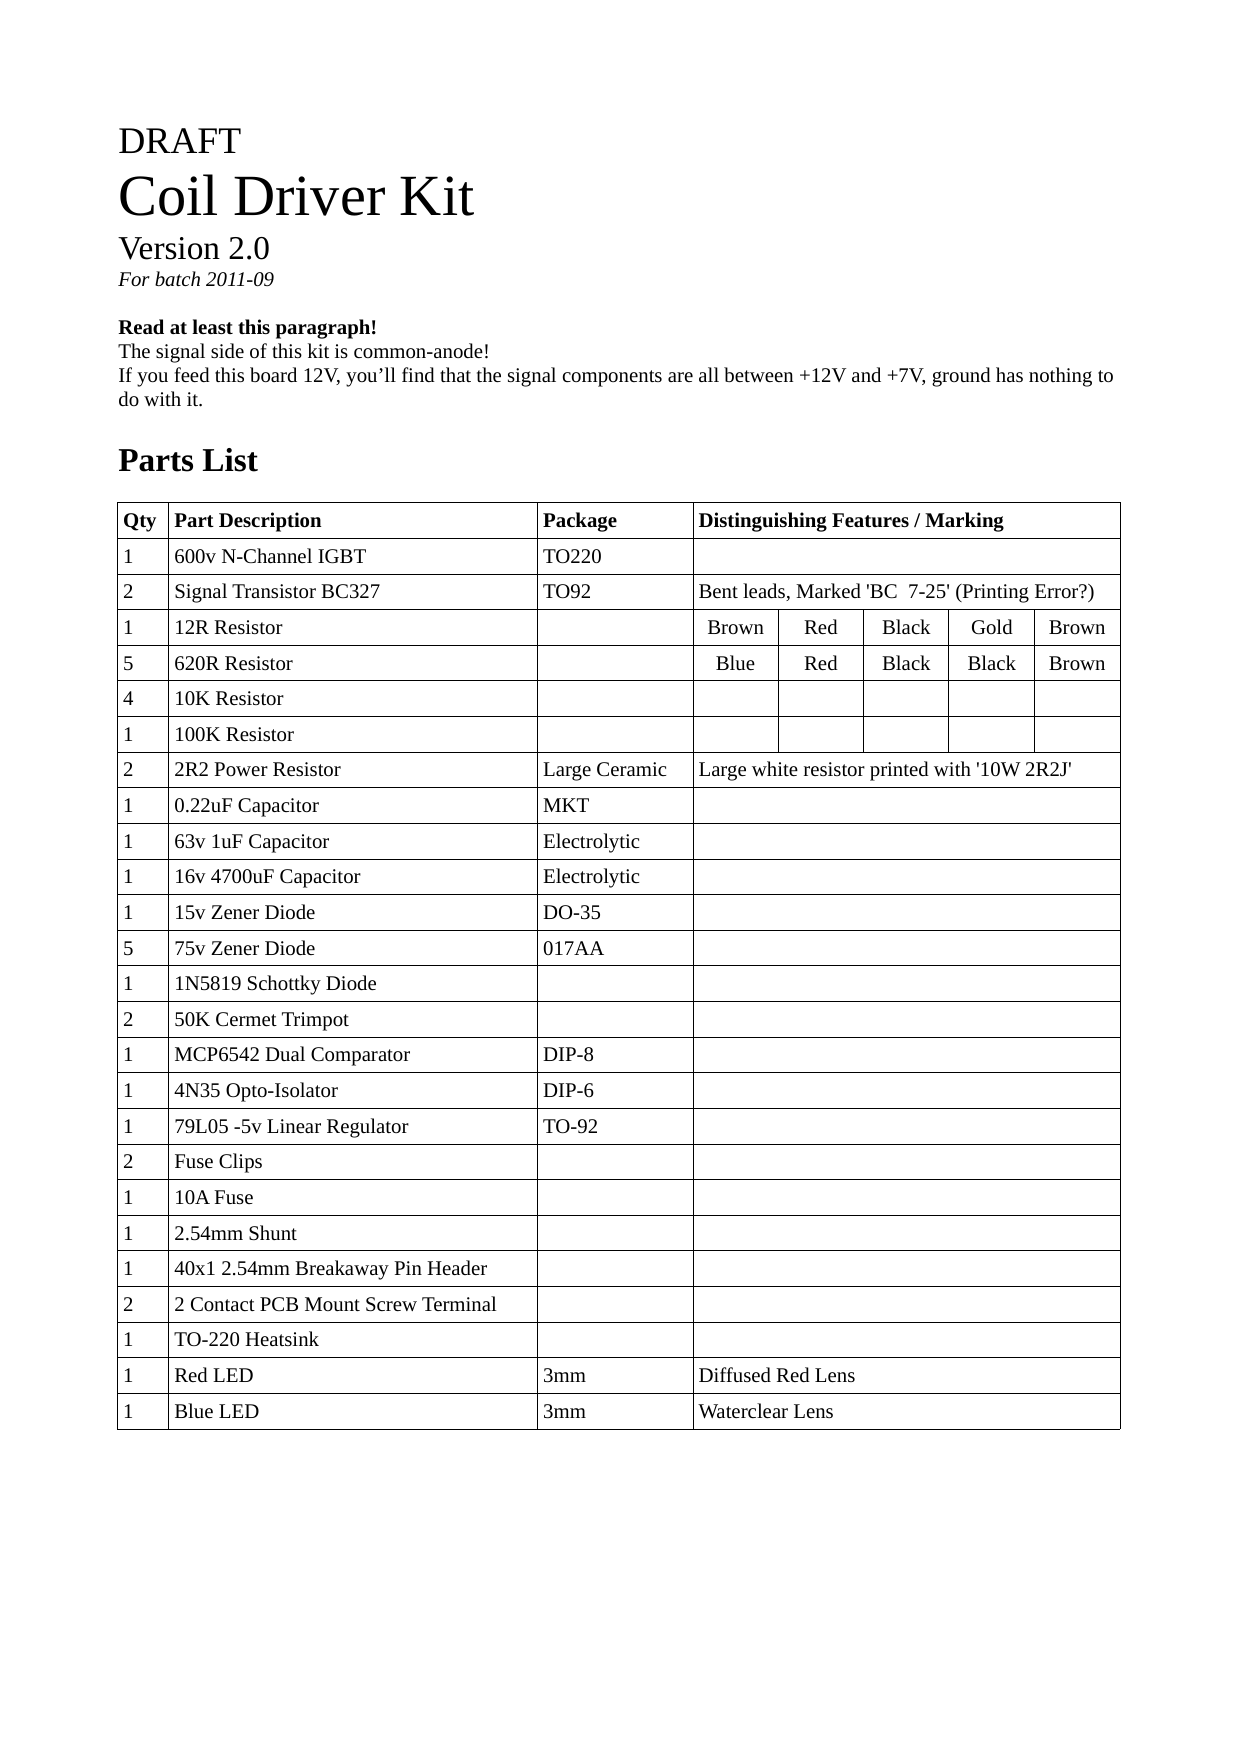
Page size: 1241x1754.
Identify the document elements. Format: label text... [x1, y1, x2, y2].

table_cell Red [779, 610, 863, 645]
table_cell [694, 1145, 1120, 1179]
table_cell Black [864, 646, 948, 680]
table_cell 10A Fuse [169, 1180, 537, 1215]
table_cell Waterclear Lens [694, 1394, 1120, 1428]
table_cell [694, 1216, 1120, 1250]
table_cell [538, 1145, 693, 1179]
table_cell Electrolytic [538, 824, 693, 858]
table_cell Red [779, 646, 863, 680]
text Read at least this paragraph! [118, 315, 1122, 339]
table_cell [694, 1251, 1120, 1286]
table_cell 1 [118, 539, 168, 573]
table_cell 5 [118, 646, 168, 680]
text For batch 2011-09 [118, 267, 1122, 291]
table_cell [538, 1251, 693, 1286]
table_cell 50K Cermet Trimpot [169, 1002, 537, 1037]
table_cell 79L05 -5v Linear Regulator [169, 1109, 537, 1143]
table_cell [864, 717, 948, 752]
table_cell Large Ceramic [538, 753, 693, 787]
table_cell 1 [118, 1216, 168, 1250]
table_cell Blue [694, 646, 778, 680]
table_cell [538, 610, 693, 645]
table_cell DIP-6 [538, 1073, 693, 1108]
table_cell 1 [118, 1394, 168, 1428]
table_cell [694, 1323, 1120, 1357]
table_cell [694, 824, 1120, 858]
table_cell Large white resistor printed with '10W 2R2J' [694, 753, 1120, 787]
table_cell Brown [1035, 610, 1120, 645]
table_cell 1 [118, 860, 168, 894]
table_cell 2 [118, 1145, 168, 1179]
table_cell [779, 681, 863, 716]
table_cell 63v 1uF Capacitor [169, 824, 537, 858]
table_cell 1 [118, 1358, 168, 1393]
table_cell [694, 1180, 1120, 1215]
table_cell [694, 1109, 1120, 1143]
table_cell Gold [949, 610, 1034, 645]
table_cell [538, 1180, 693, 1215]
table_cell [538, 717, 693, 752]
table_header Part Description [169, 503, 537, 538]
table_cell 75v Zener Diode [169, 931, 537, 965]
table_cell TO-220 Heatsink [169, 1323, 537, 1357]
table_cell 0.22uF Capacitor [169, 788, 537, 823]
table_cell [694, 966, 1120, 1001]
table_cell Fuse Clips [169, 1145, 537, 1179]
table_cell [694, 681, 778, 716]
table_cell 1 [118, 966, 168, 1001]
table_cell [694, 895, 1120, 930]
table_cell 2 [118, 575, 168, 609]
table_cell [779, 717, 863, 752]
table_cell 1 [118, 1251, 168, 1286]
table_cell Black [864, 610, 948, 645]
table_cell 1 [118, 895, 168, 930]
table_cell MCP6542 Dual Comparator [169, 1038, 537, 1072]
table_cell [538, 1002, 693, 1037]
table_cell 3mm [538, 1358, 693, 1393]
table_cell 2.54mm Shunt [169, 1216, 537, 1250]
table_cell 1 [118, 610, 168, 645]
table_cell 4N35 Opto-Isolator [169, 1073, 537, 1108]
table_cell 2 Contact PCB Mount Screw Terminal [169, 1287, 537, 1322]
table_cell Brown [1035, 646, 1120, 680]
table_cell 16v 4700uF Capacitor [169, 860, 537, 894]
table_header Distinguishing Features / Marking [694, 503, 1120, 538]
table_cell 4 [118, 681, 168, 716]
table_cell Blue LED [169, 1394, 537, 1428]
table_cell [694, 788, 1120, 823]
table_cell TO92 [538, 575, 693, 609]
text Coil Driver Kit [118, 161, 1122, 228]
table_cell 2R2 Power Resistor [169, 753, 537, 787]
table_cell 1 [118, 1109, 168, 1143]
table_cell 5 [118, 931, 168, 965]
table_cell [864, 681, 948, 716]
text If you feed this board 12V, you’ll find that the signal components are all between +12V and +7V, ground has nothing to do with it. [118, 363, 1122, 411]
table_cell 1 [118, 1073, 168, 1108]
table_cell 620R Resistor [169, 646, 537, 680]
table_cell 2 [118, 753, 168, 787]
table_cell [694, 1073, 1120, 1108]
table_cell [538, 646, 693, 680]
table_cell [538, 681, 693, 716]
table_cell 100K Resistor [169, 717, 537, 752]
table_cell Red LED [169, 1358, 537, 1393]
table_cell 3mm [538, 1394, 693, 1428]
table_cell 1 [118, 788, 168, 823]
table_cell [694, 931, 1120, 965]
table_cell [694, 1038, 1120, 1072]
table_cell TO220 [538, 539, 693, 573]
table_cell [538, 1287, 693, 1322]
table_cell 600v N-Channel IGBT [169, 539, 537, 573]
table_cell DO-35 [538, 895, 693, 930]
table_cell 017AA [538, 931, 693, 965]
table_cell Diffused Red Lens [694, 1358, 1120, 1393]
table_cell Brown [694, 610, 778, 645]
table_cell [694, 717, 778, 752]
table_header Qty [118, 503, 168, 538]
table_cell [694, 860, 1120, 894]
table_cell 40x1 2.54mm Breakaway Pin Header [169, 1251, 537, 1286]
table_cell 15v Zener Diode [169, 895, 537, 930]
table_cell [694, 1287, 1120, 1322]
table_header Package [538, 503, 693, 538]
table_cell 1 [118, 1180, 168, 1215]
table_cell DIP-8 [538, 1038, 693, 1072]
table_cell Bent leads, Marked 'BC 7-25' (Printing Error?) [694, 575, 1120, 609]
text The signal side of this kit is common-anode! [118, 339, 1122, 363]
table_cell [1035, 681, 1120, 716]
table_cell 2 [118, 1287, 168, 1322]
table_cell 1N5819 Schottky Diode [169, 966, 537, 1001]
table_cell [949, 717, 1034, 752]
table_cell Signal Transistor BC327 [169, 575, 537, 609]
table_cell [538, 966, 693, 1001]
table_cell Electrolytic [538, 860, 693, 894]
table_cell 1 [118, 824, 168, 858]
text Parts List [118, 440, 1122, 478]
table_cell 12R Resistor [169, 610, 537, 645]
table_cell [949, 681, 1034, 716]
text Version 2.0 [118, 228, 1122, 267]
table_cell TO-92 [538, 1109, 693, 1143]
table_cell [538, 1216, 693, 1250]
table_cell 10K Resistor [169, 681, 537, 716]
table_cell [694, 539, 1120, 573]
table_cell 1 [118, 717, 168, 752]
table_cell Black [949, 646, 1034, 680]
table_cell 2 [118, 1002, 168, 1037]
table_cell 1 [118, 1323, 168, 1357]
table_cell [1035, 717, 1120, 752]
table_cell 1 [118, 1038, 168, 1072]
text DRAFT [118, 118, 1122, 161]
table_cell MKT [538, 788, 693, 823]
table_cell [694, 1002, 1120, 1037]
table_cell [538, 1323, 693, 1357]
